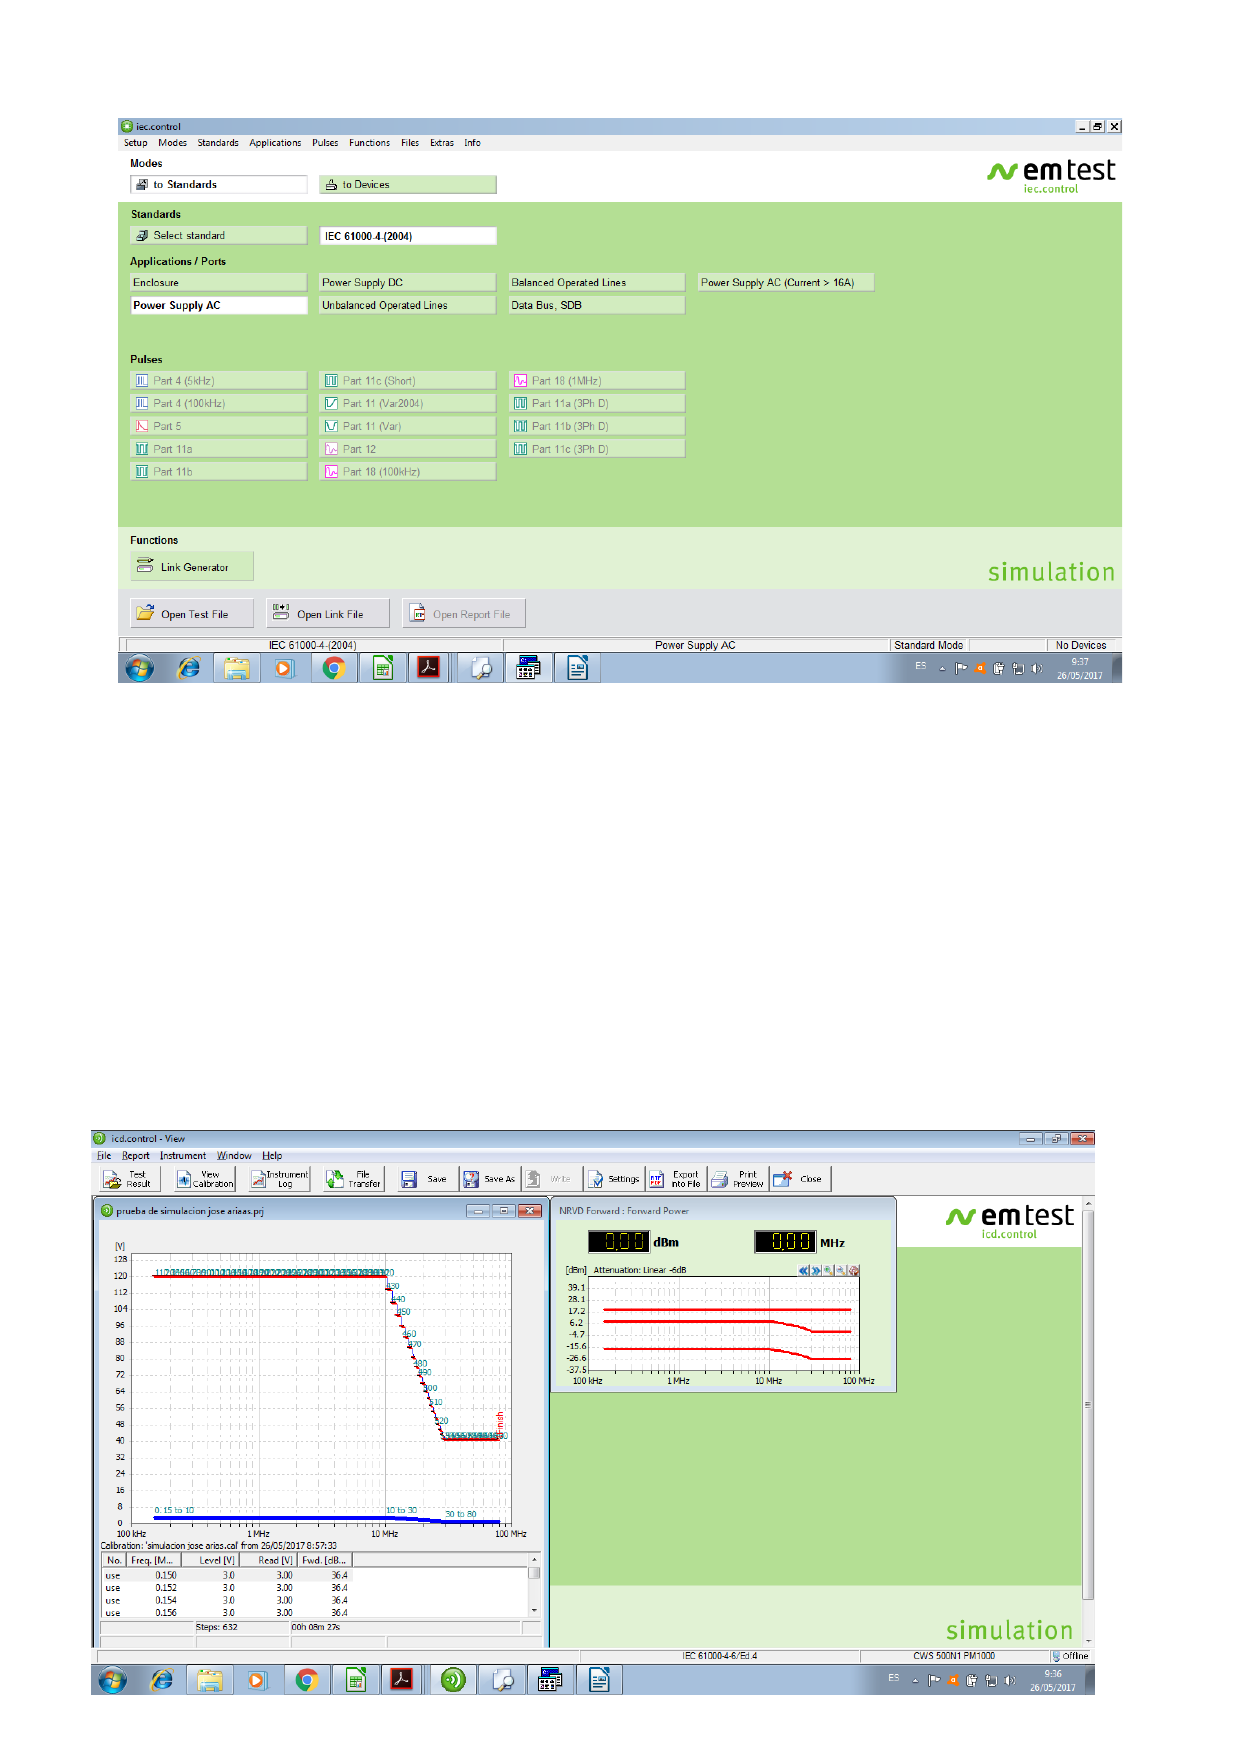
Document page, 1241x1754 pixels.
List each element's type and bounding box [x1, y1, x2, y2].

picture [91, 1130, 1095, 1695]
picture [118, 118, 1123, 683]
